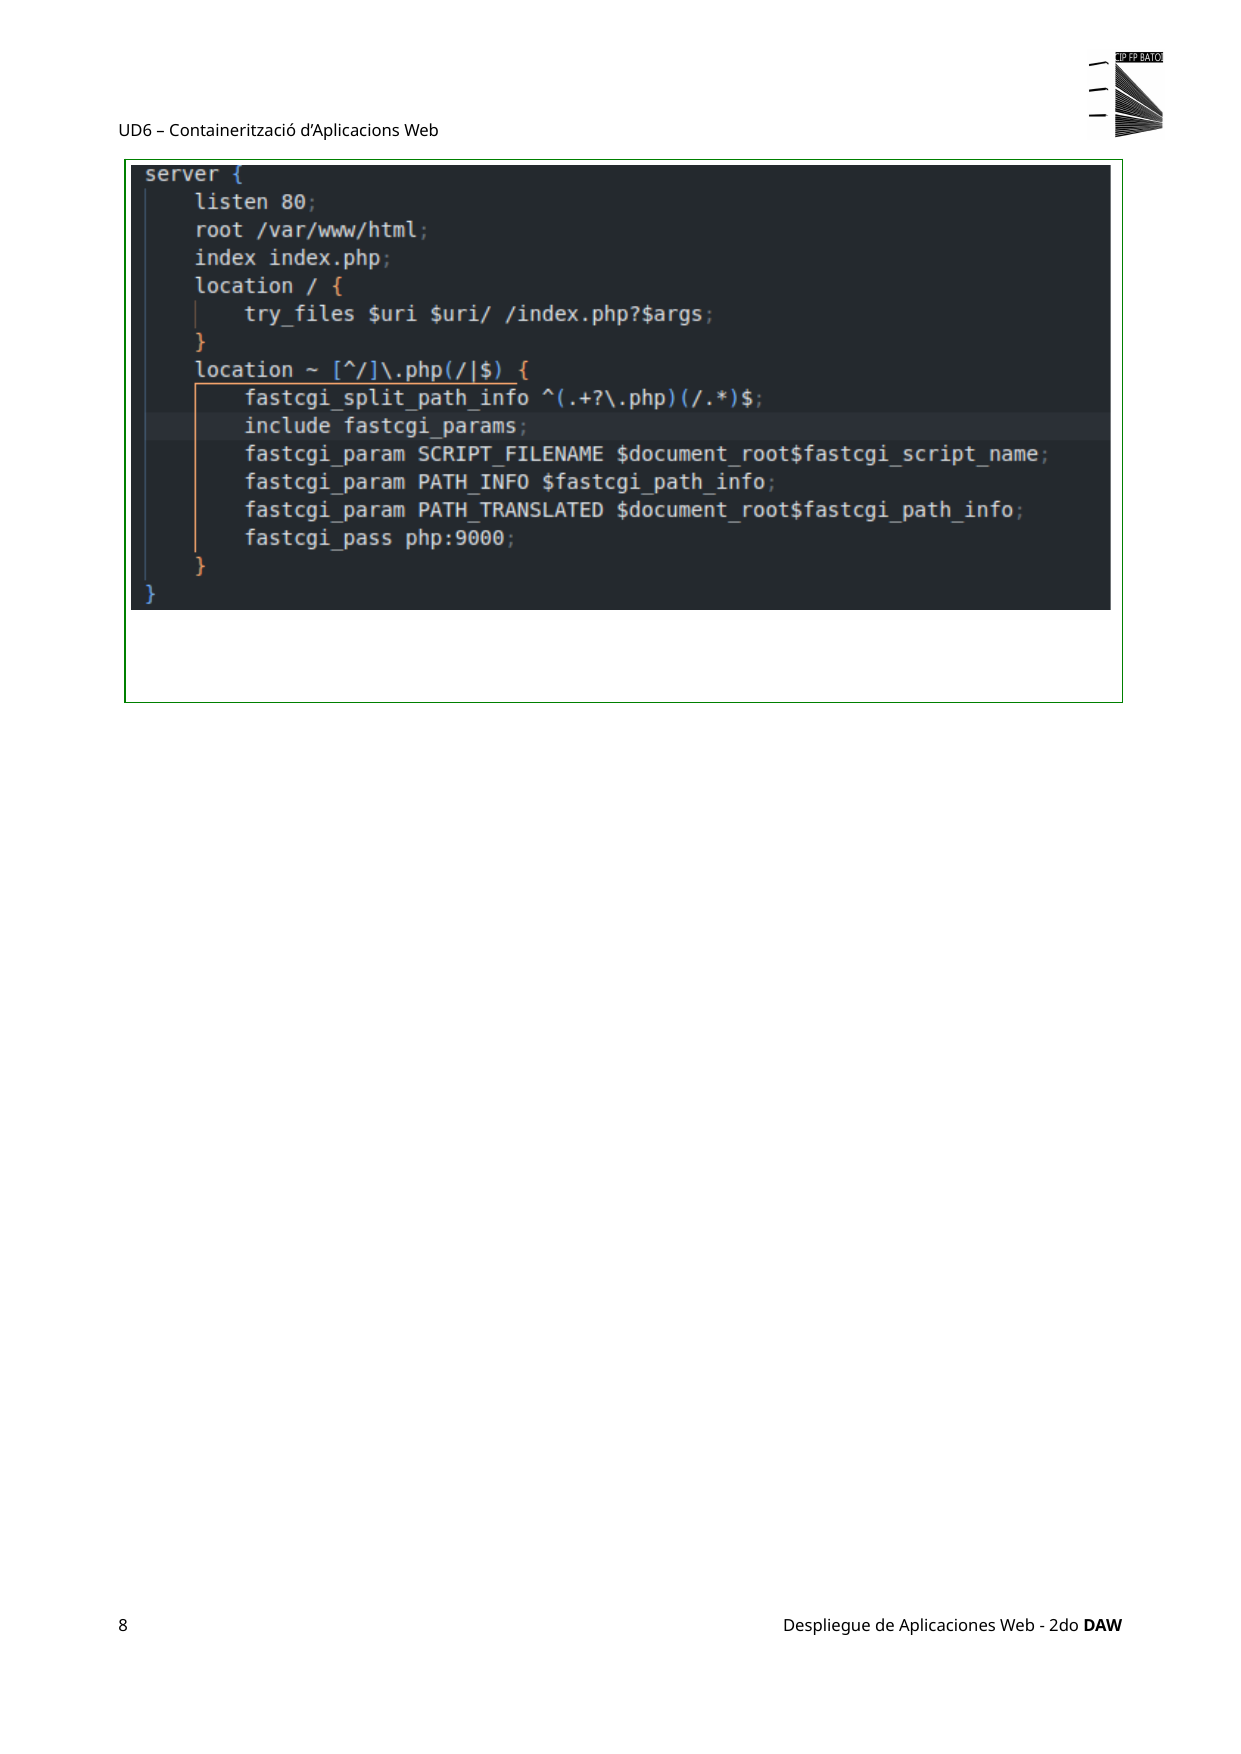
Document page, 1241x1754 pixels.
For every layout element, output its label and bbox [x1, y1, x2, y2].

picture [1087, 49, 1165, 140]
picture [131, 165, 1111, 610]
table_header [126, 160, 1122, 702]
